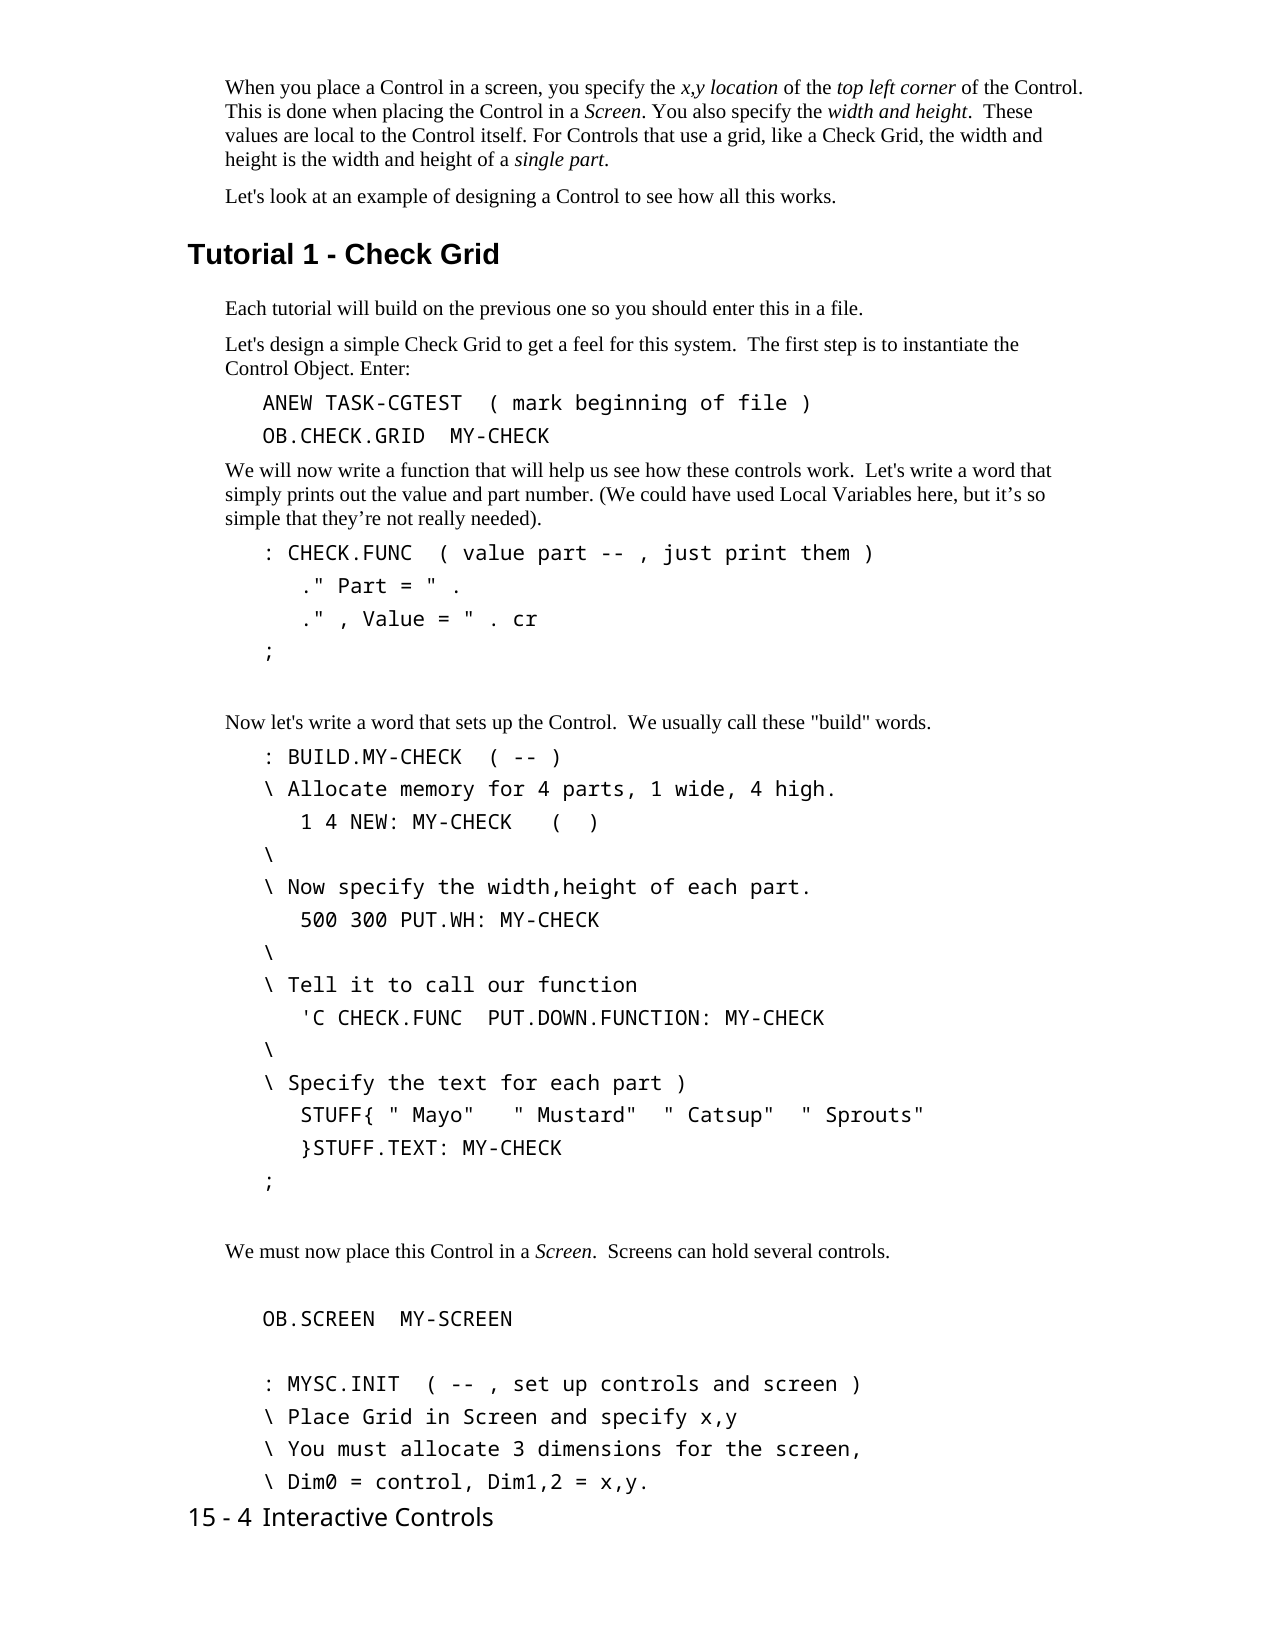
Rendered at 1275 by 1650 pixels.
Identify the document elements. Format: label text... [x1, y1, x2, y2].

text Now let's write a word that sets up the Control. We usually call these "build" words. [225, 709, 1087, 734]
text Let's design a simple Check Grid to get a feel for this system. The first step is to instantiate the Control Object. Enter: [225, 332, 1087, 380]
text OB.SCREEN MY-SCREEN [262, 1304, 1087, 1333]
text 500 300 PUT.WH: MY-CHECK [262, 905, 1087, 933]
text ; [262, 636, 1087, 665]
text We must now place this Control in a Screen. Screens can hold several controls. [225, 1239, 1087, 1263]
text \ Place Grid in Screen and specify x,y [262, 1402, 1087, 1430]
text Each tutorial will build on the previous one so you should enter this in a file. [225, 296, 1087, 319]
text \ [262, 840, 1087, 868]
text \ You must allocate 3 dimensions for the screen, [262, 1434, 1087, 1463]
text OB.CHECK.GRID MY-CHECK [262, 421, 1087, 449]
text : MYSC.INIT ( -- , set up controls and screen ) [262, 1369, 1087, 1398]
text \ Now specify the width,height of each part. [262, 872, 1087, 901]
text 'C CHECK.FUNC PUT.DOWN.FUNCTION: MY-CHECK [262, 1003, 1087, 1031]
text \ Allocate memory for 4 parts, 1 wide, 4 high. [262, 774, 1087, 803]
text \ Dim0 = control, Dim1,2 = x,y. [262, 1467, 1087, 1496]
text \ Specify the text for each part ) [262, 1068, 1087, 1096]
text : CHECK.FUNC ( value part -- , just print them ) [262, 538, 1087, 567]
text ." Part = " . [262, 571, 1087, 599]
text \ [262, 1035, 1087, 1064]
text : BUILD.MY-CHECK ( -- ) [262, 742, 1087, 770]
text ; [262, 1166, 1087, 1194]
subtitle Tutorial 1 - Check Grid [187, 237, 1087, 271]
text 1 4 NEW: MY-CHECK ( ) [262, 807, 1087, 836]
text STUFF{ " Mayo" " Mustard" " Catsup" " Sprouts" [262, 1101, 1087, 1129]
text Let's look at an example of designing a Control to see how all this works. [225, 184, 1087, 208]
text ANEW TASK-CGTEST ( mark beginning of file ) [262, 388, 1087, 417]
text \ [262, 938, 1087, 966]
text We will now write a function that will help us see how these controls work. Let's write a word that simply prints out the value and part number. (We could have used Local Variables here, but it’s so simple that they’re not really needed). [225, 458, 1087, 530]
text }STUFF.TEXT: MY-CHECK [262, 1133, 1087, 1162]
text When you place a Control in a screen, you specify the x,y location of the top left corner of the Control. This is done when placing the Control in a Screen. You also specify the width and height. These values are local to the Control itself. For Controls that use a grid, like a Check Grid, the width and height is the width and height of a single part. [225, 75, 1087, 171]
text \ Tell it to call our function [262, 970, 1087, 999]
text ." , Value = " . cr [262, 604, 1087, 632]
